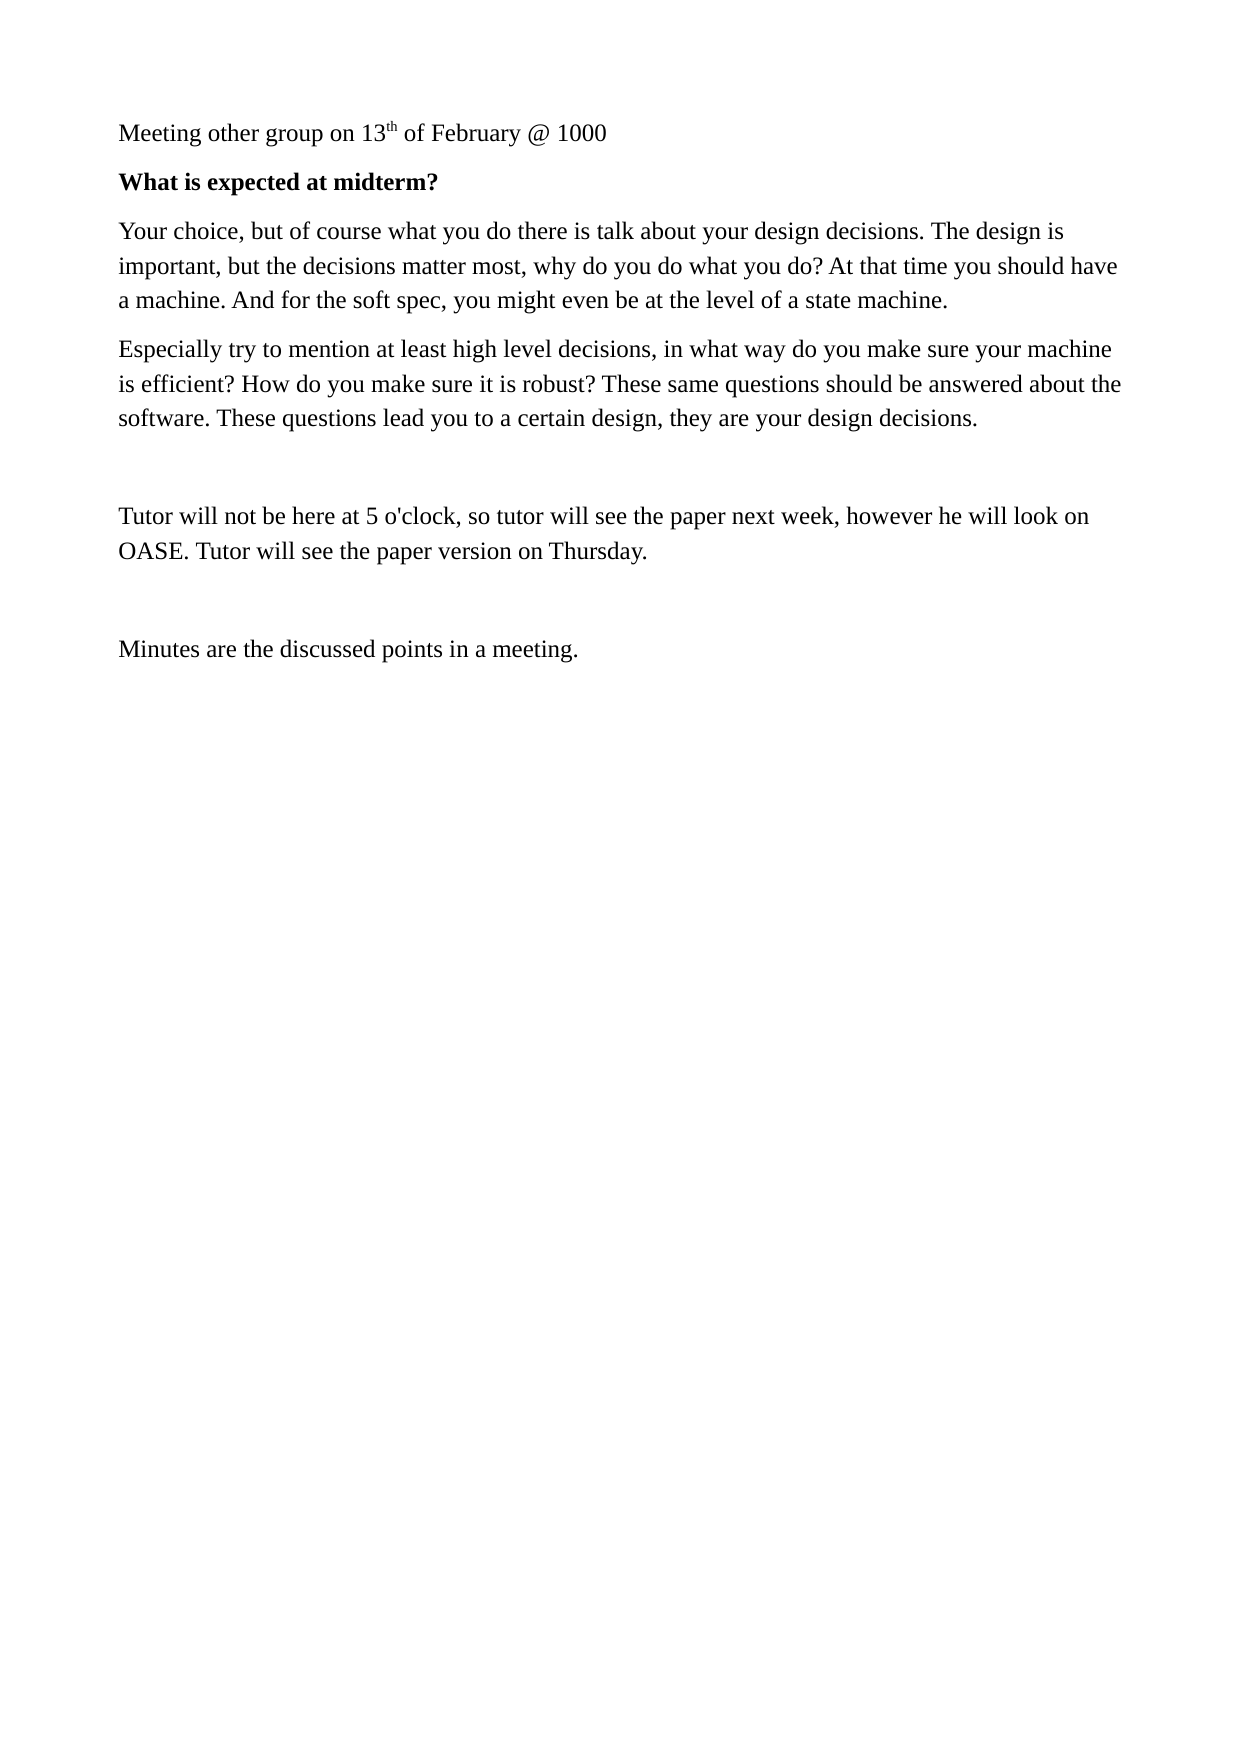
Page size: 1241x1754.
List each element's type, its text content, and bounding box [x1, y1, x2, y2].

text Meeting other group on 13th of February @ 1000 [118, 118, 1122, 147]
text What is expected at midterm? [118, 167, 1122, 196]
text Especially try to mention at least high level decisions, in what way do you make sure your machine is efficient? How do you make sure it is robust? These same questions should be answered about the software. These questions lead you to a certain design, they are your design decisions. [118, 334, 1122, 432]
text Your choice, but of course what you do there is talk about your design decisions. The design is important, but the decisions matter most, why do you do what you do? At that time you should have a machine. And for the soft spec, you might even be at the level of a state machine. [118, 216, 1122, 314]
text Minutes are the discussed points in a meeting. [118, 634, 1122, 663]
text Tutor will not be here at 5 o'clock, so tutor will see the paper next week, however he will look on OASE. Tutor will see the paper version on Thursday. [118, 501, 1122, 564]
